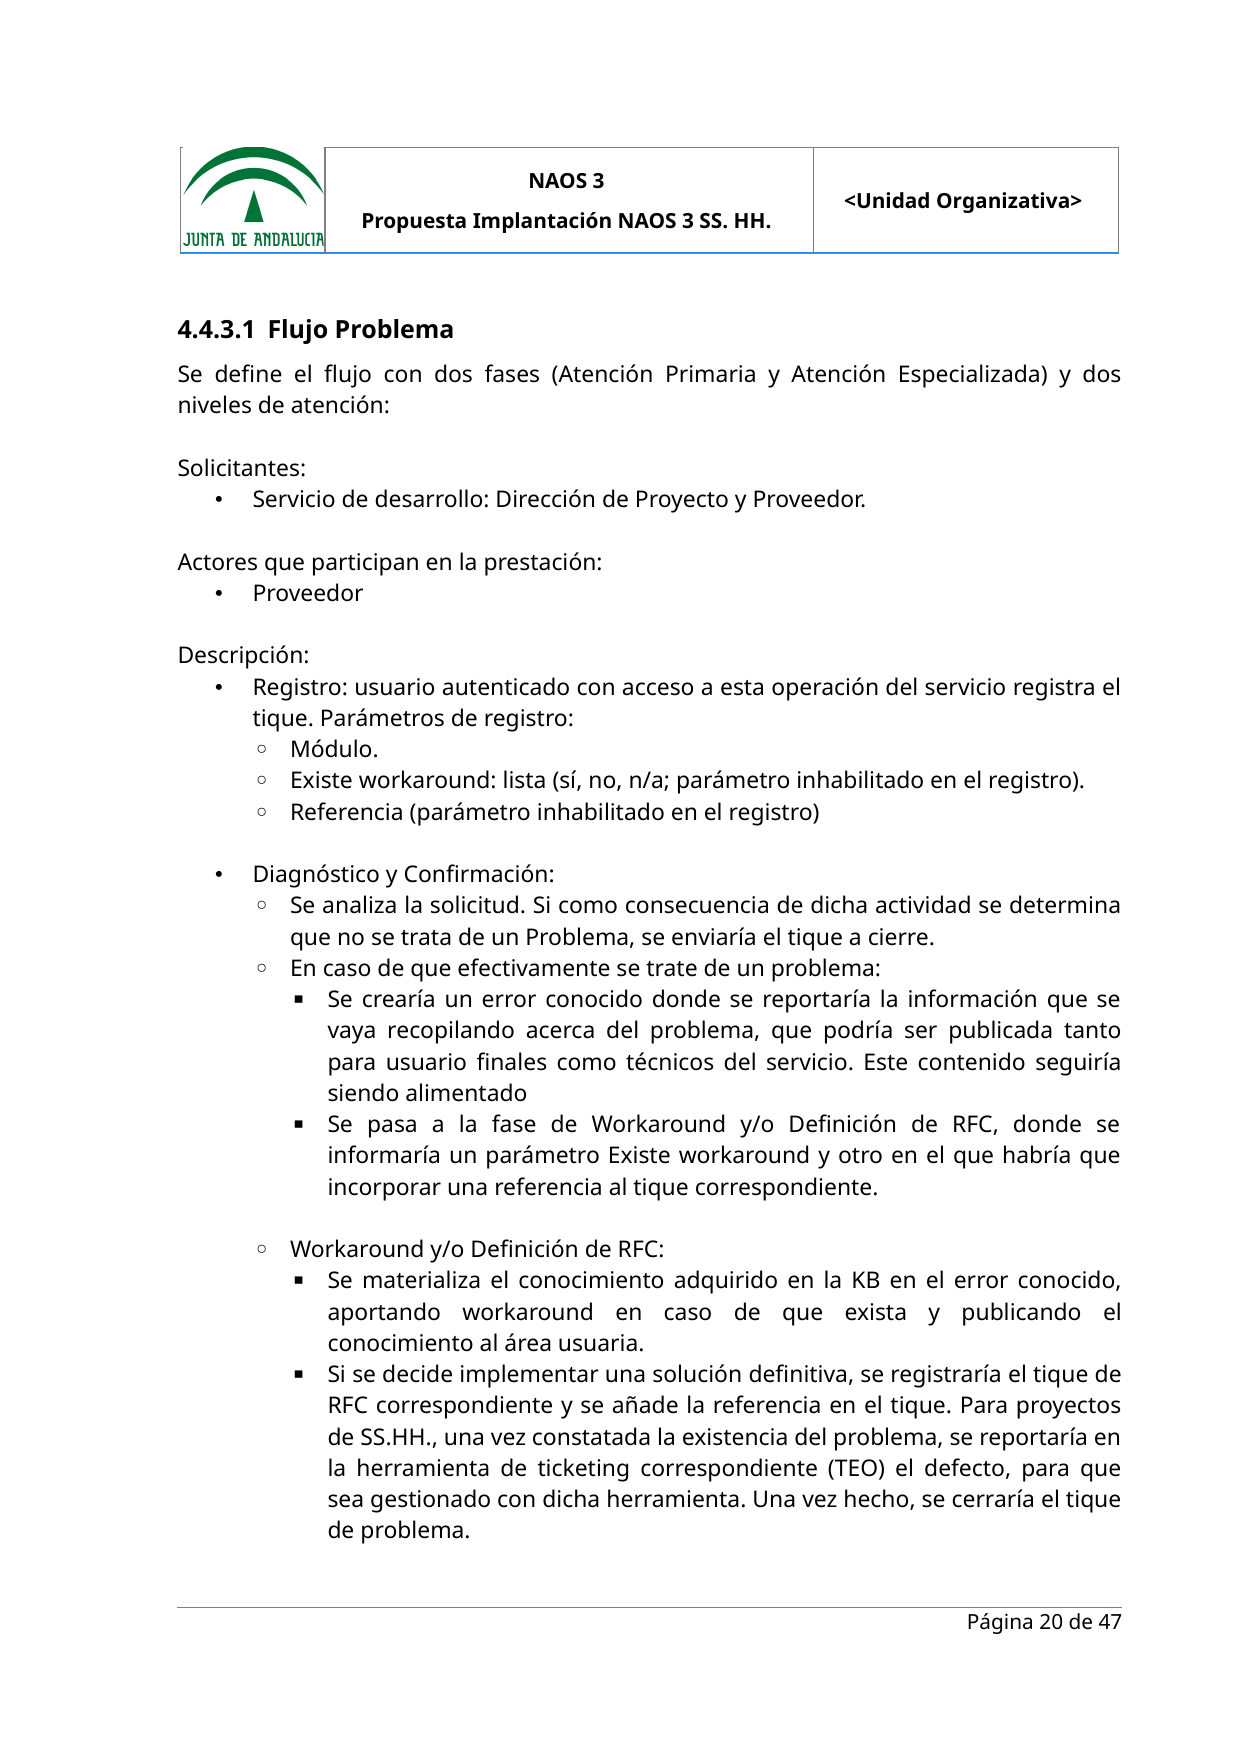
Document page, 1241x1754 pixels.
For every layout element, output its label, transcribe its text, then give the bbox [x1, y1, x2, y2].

picture [183, 147, 324, 246]
list Proveedor [215, 577, 1122, 608]
list Diagnóstico y Confirmación: [215, 858, 1122, 889]
list Módulo. [252, 733, 1122, 764]
text Se define el flujo con dos fases (Atención Primaria y Atención Especializada) y dos niveles de atención: [177, 358, 1122, 421]
list Registro: usuario autenticado con acceso a esta operación del servicio registra el tique. Parámetros de registro: [215, 671, 1122, 733]
text Actores que participan en la prestación: [177, 546, 1122, 577]
text Solicitantes: [177, 452, 1122, 483]
list Referencia (parámetro inhabilitado en el registro) [252, 796, 1122, 827]
list En caso de que efectivamente se trate de un problema: [252, 952, 1122, 983]
subtitle Flujo Problema [177, 311, 1122, 346]
list Existe workaround: lista (sí, no, n/a; parámetro inhabilitado en el registro). [252, 764, 1122, 796]
list Se pasa a la fase de Workaround y/o Definición de RFC, donde se informaría un parámetro Existe workaround y otro en el que habría que incorporar una referencia al tique correspondiente. [290, 1108, 1122, 1202]
text Descripción: [177, 639, 1122, 671]
list Se materializa el conocimiento adquirido en la KB en el error conocido, aportando workaround en caso de que exista y publicando el conocimiento al área usuaria. [290, 1264, 1122, 1358]
list Se analiza la solicitud. Si como consecuencia de dicha actividad se determina que no se trata de un Problema, se enviaría el tique a cierre. [252, 889, 1122, 952]
list Se crearía un error conocido donde se reportaría la información que se vaya recopilando acerca del problema, que podría ser publicada tanto para usuario finales como técnicos del servicio. Este contenido seguiría siendo alimentado [290, 983, 1122, 1108]
list Servicio de desarrollo: Dirección de Proyecto y Proveedor. [215, 483, 1122, 514]
list Si se decide implementar una solución definitiva, se registraría el tique de RFC correspondiente y se añade la referencia en el tique. Para proyectos de SS.HH., una vez constatada la existencia del problema, se reportaría en la herramienta de ticketing correspondiente (TEO) el defecto, para que sea gestionado con dicha herramienta. Una vez hecho, se cerraría el tique de problema. [290, 1358, 1122, 1546]
list Workaround y/o Definición de RFC: [252, 1233, 1122, 1264]
